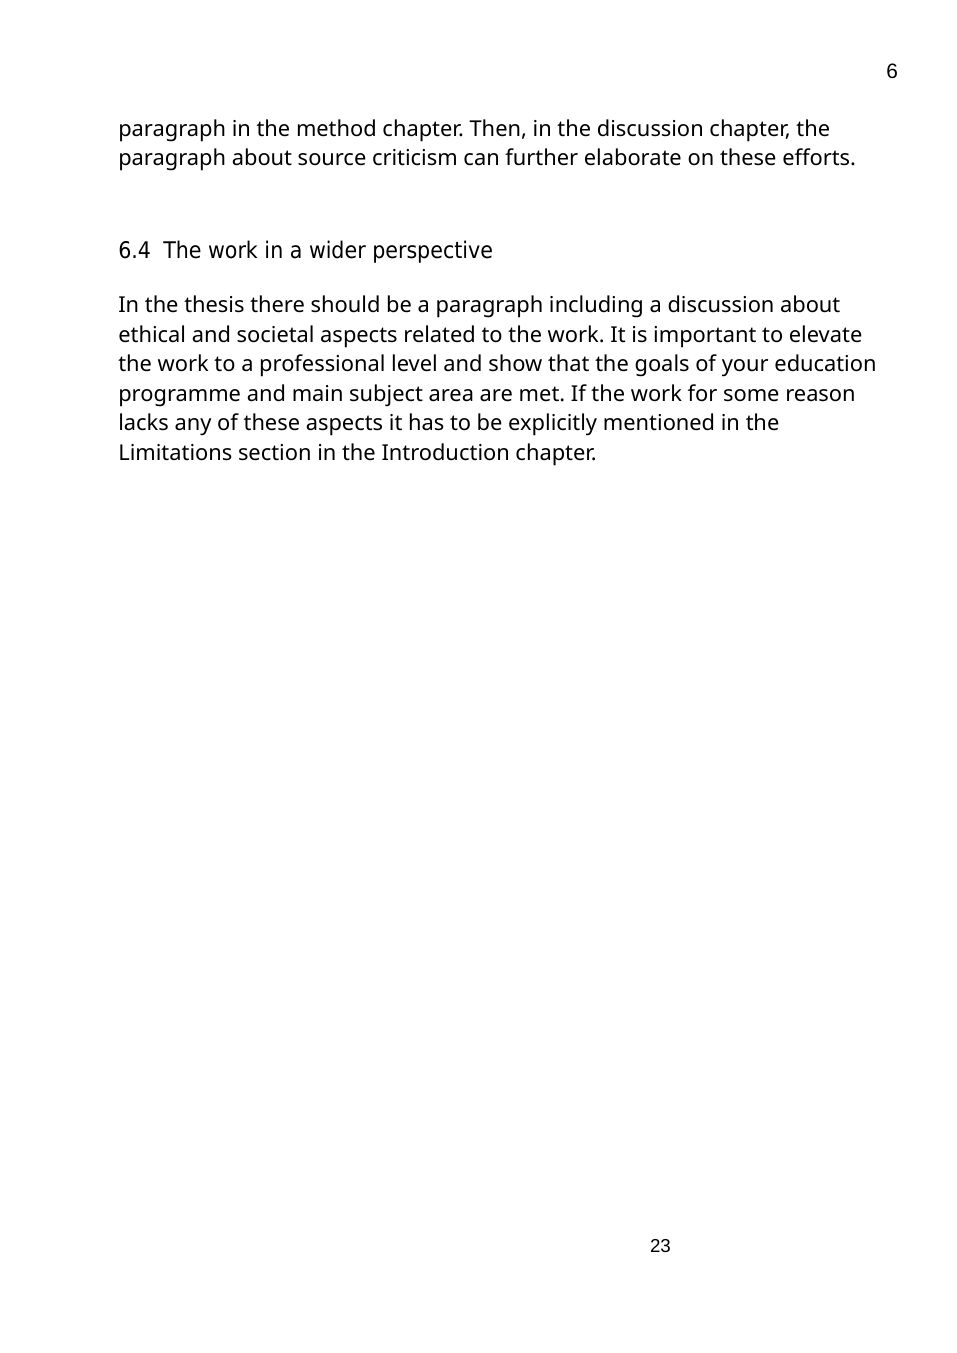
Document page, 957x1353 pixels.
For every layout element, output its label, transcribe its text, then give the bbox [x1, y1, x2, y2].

subtitle The work in a wider perspective [118, 237, 898, 264]
text In the thesis there should be a paragraph including a discussion about ethical and societal aspects related to the work. It is important to elevate the work to a professional level and show that the goals of your education programme and main subject area are met. If the work for some reason lacks any of these aspects it has to be explicitly mentioned in the Limitations section in the Introduction chapter. [118, 282, 898, 466]
text paragraph in the method chapter. Then, in the discussion chapter, the paragraph about source criticism can further elaborate on these efforts. [118, 112, 898, 171]
